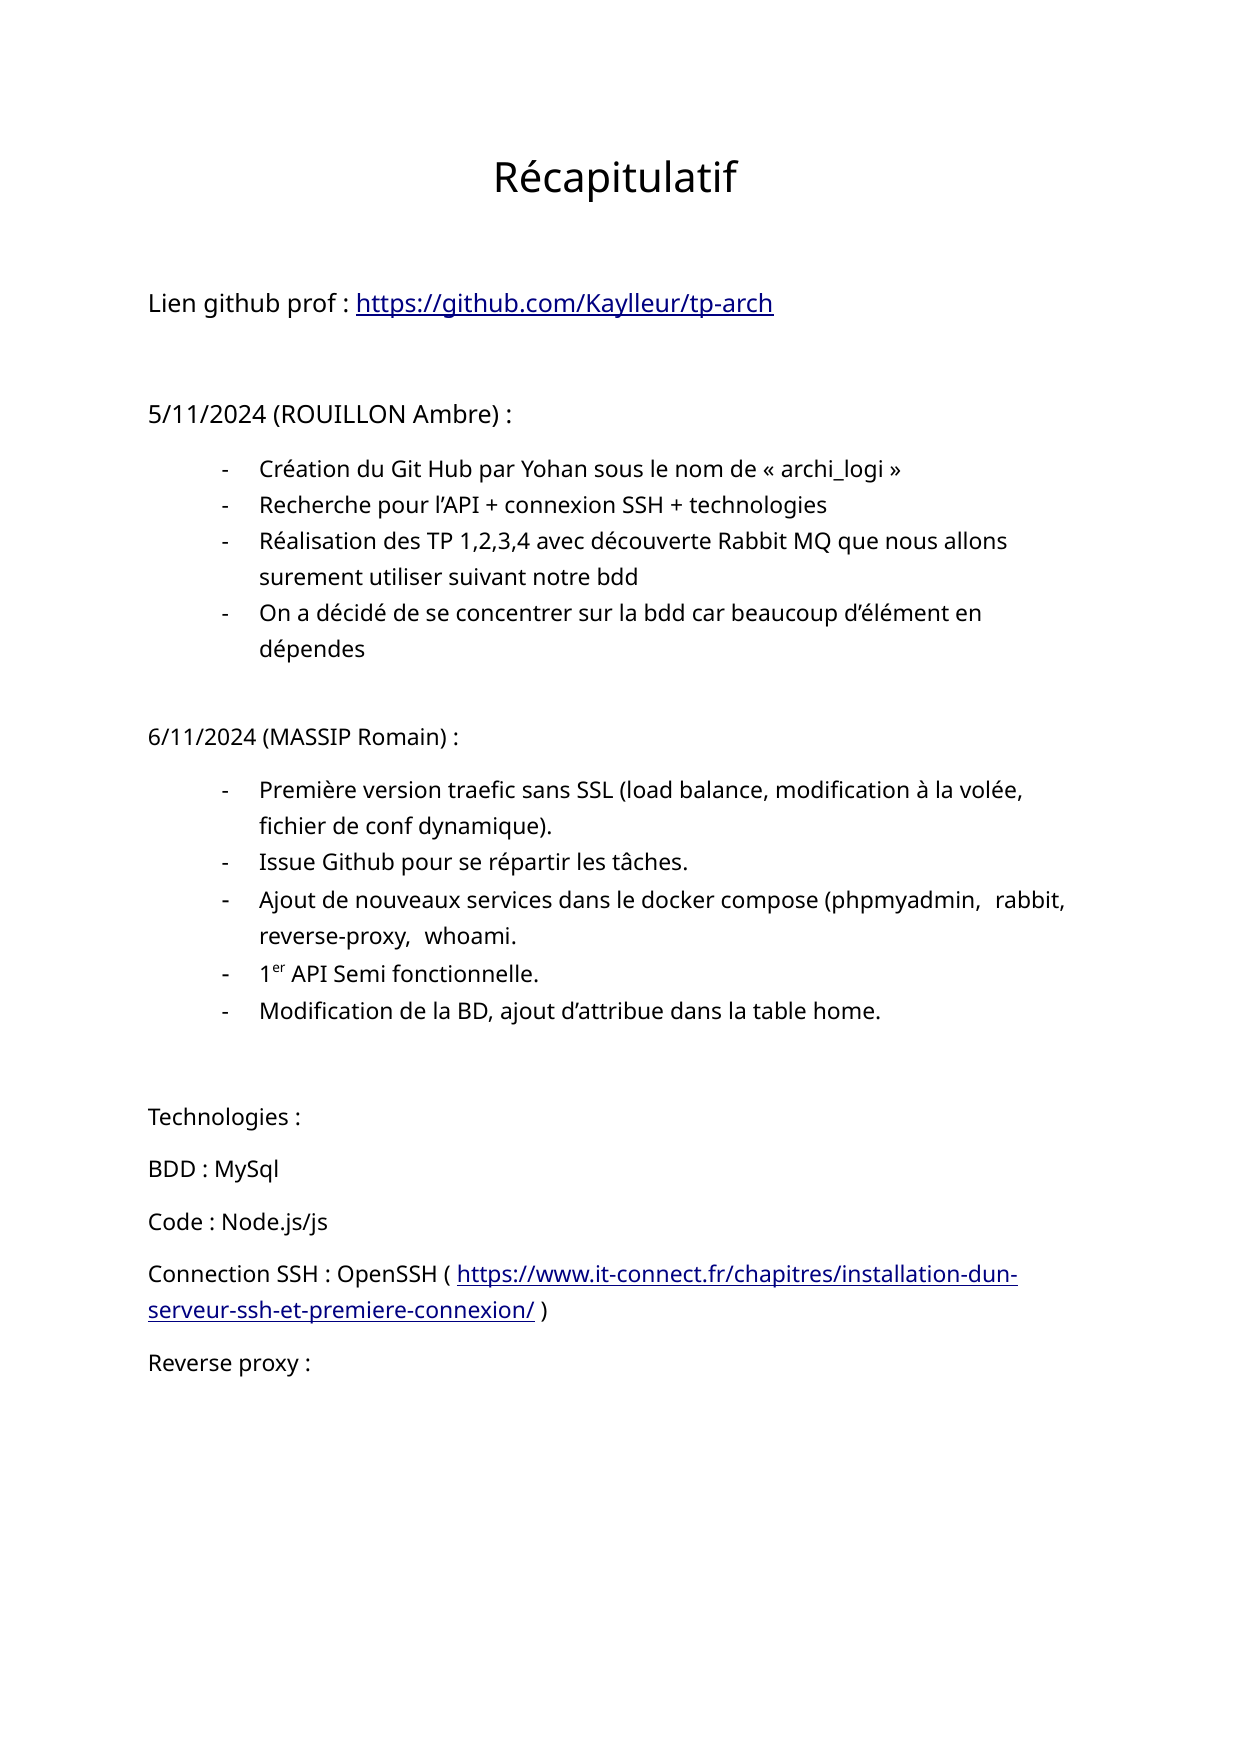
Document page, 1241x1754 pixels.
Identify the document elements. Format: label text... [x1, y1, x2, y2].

text Récapitulatif [148, 148, 1093, 204]
text 5/11/2024 (ROUILLON Ambre) : [148, 397, 1093, 431]
text 6/11/2024 (MASSIP Romain) : [148, 721, 1093, 752]
text Lien github prof : https://github.com/Kaylleur/tp-arch [148, 285, 1093, 319]
list Issue Github pour se répartir les tâches. [221, 846, 1093, 877]
list Réalisation des TP 1,2,3,4 avec découverte Rabbit MQ que nous allons surement utiliser suivant notre bdd [221, 525, 1093, 592]
text BDD : MySql [148, 1153, 1093, 1184]
text Reverse proxy : [148, 1347, 1093, 1378]
list Recherche pour l’API + connexion SSH + technologies [221, 489, 1093, 520]
list On a décidé de se concentrer sur la bdd car beaucoup d’élément en dépendes [221, 597, 1093, 664]
text Code : Node.js/js [148, 1206, 1093, 1237]
list Création du Git Hub par Yohan sous le nom de « archi_logi » [221, 453, 1093, 484]
list Modification de la BD, ajout d’attribue dans la table home. [221, 995, 1093, 1027]
list Ajout de nouveaux services dans le docker compose (phpmyadmin, rabbit, reverse-proxy, whoami. [221, 881, 1093, 951]
list Première version traefic sans SSL (load balance, modification à la volée, fichier de conf dynamique). [221, 774, 1093, 841]
text Technologies : [148, 1101, 1093, 1132]
list 1er API Semi fonctionnelle. [221, 956, 1093, 990]
text Connection SSH : OpenSSH ( https://www.it-connect.fr/chapitres/installation-dun-serveur-ssh-et-premiere-connexion/ ) [148, 1258, 1093, 1326]
